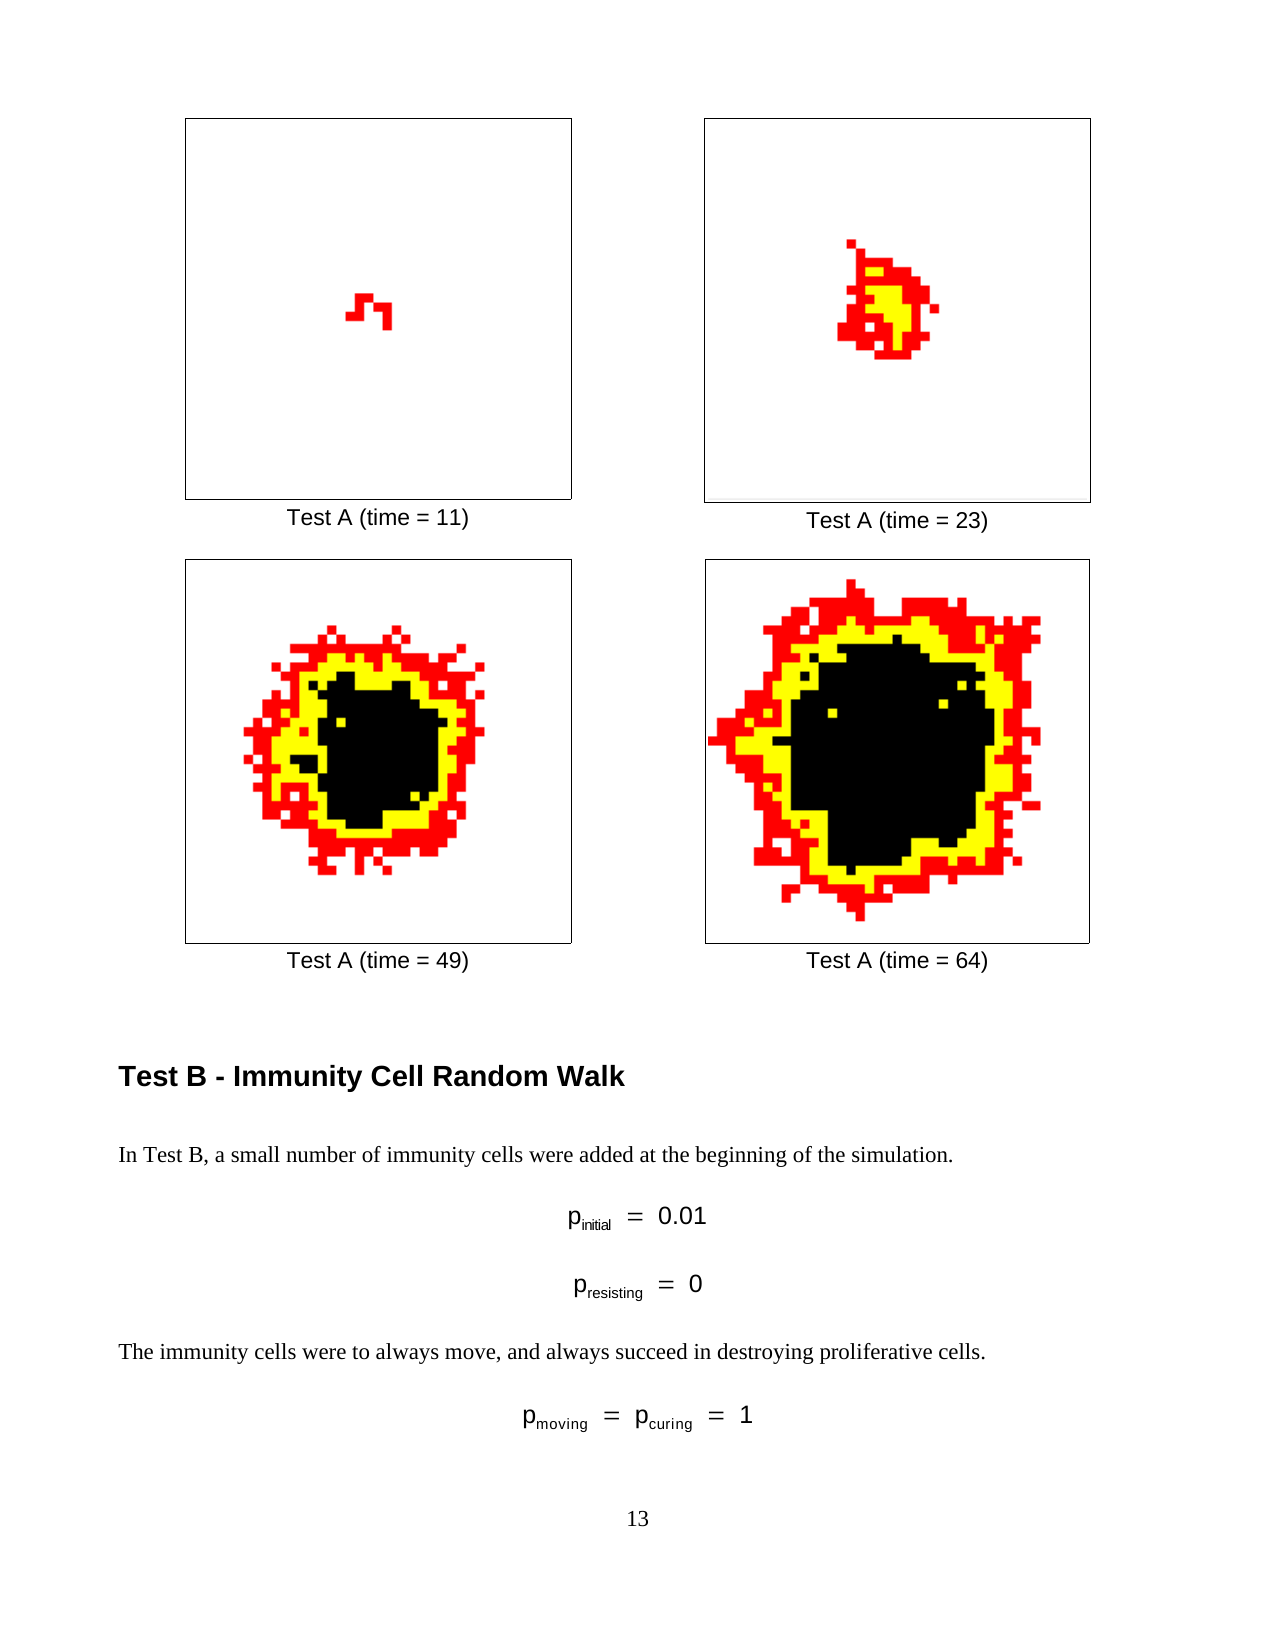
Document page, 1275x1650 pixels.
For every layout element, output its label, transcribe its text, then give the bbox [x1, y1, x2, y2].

picture [707, 121, 1087, 500]
table_header Test A (time = 11) [118, 118, 637, 533]
table_cell [118, 533, 637, 558]
subtitle Test B - Immunity Cell Random Walk [118, 1060, 1157, 1092]
text In Test B, a small number of immunity cells were added at the beginning of the simulation. [118, 1142, 1157, 1167]
picture [187, 121, 568, 497]
text The immunity cells were to always move, and always succeed in destroying proliferative cells. [118, 1339, 1157, 1364]
table_cell Test A (time = 64) [638, 559, 1157, 973]
table_cell Test A (time = 49) [118, 559, 637, 973]
picture [187, 561, 568, 940]
table_header Test A (time = 23) [638, 118, 1157, 533]
picture [708, 561, 1087, 940]
table_cell [638, 533, 1157, 558]
